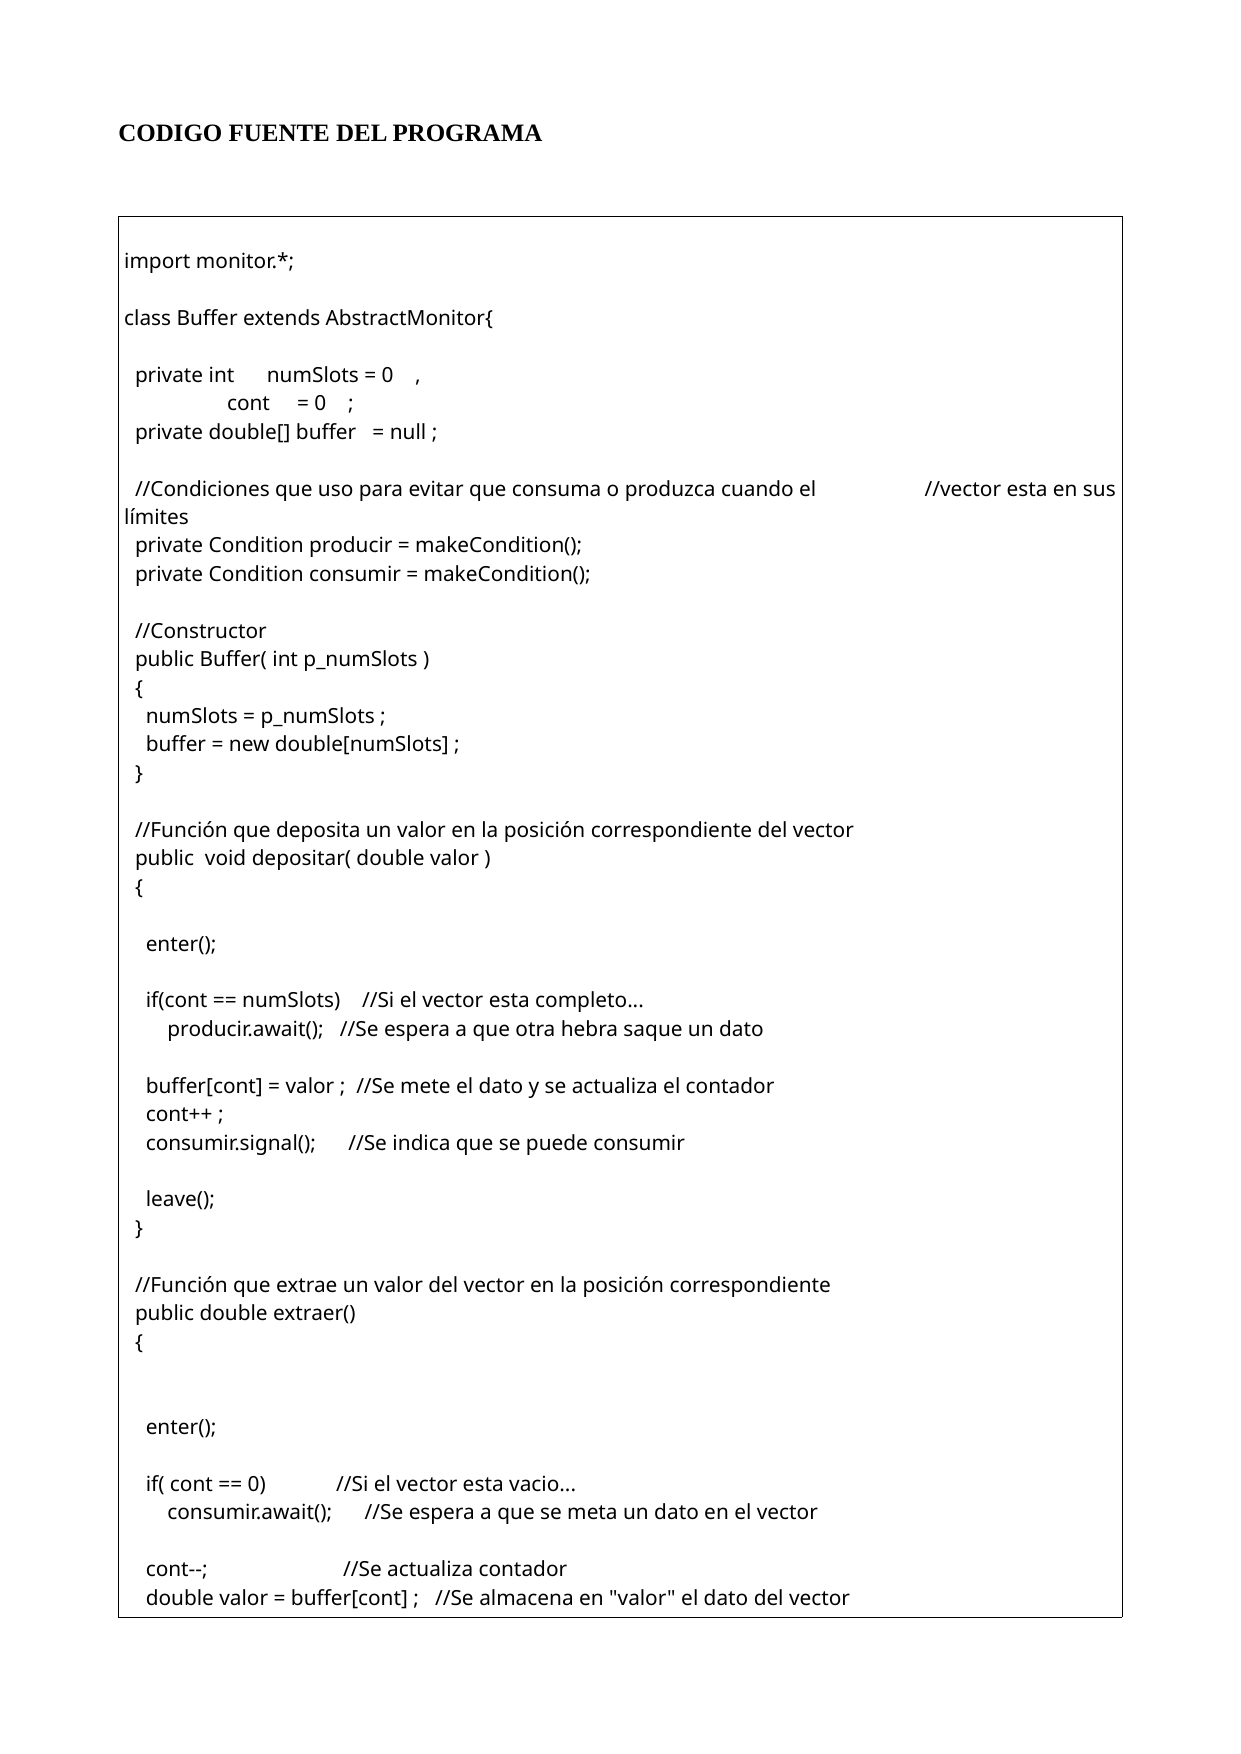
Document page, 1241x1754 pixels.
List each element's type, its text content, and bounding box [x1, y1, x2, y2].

table_header import monitor.*; class Buffer extends AbstractMonitor{ private int numSlots = 0 , cont = 0 ; private double[] buffer = null ; //Condiciones que uso para evitar que consuma o produzca cuando el //vector esta en sus límites private Condition producir = makeCondition(); private Condition consumir = makeCondition(); //Constructor public Buffer( int p_numSlots ) { numSlots = p_numSlots ; buffer = new double[numSlots] ; } //Función que deposita un valor en la posición correspondiente del vector public void depositar( double valor ) { enter(); if(cont == numSlots) //Si el vector esta completo... producir.await(); //Se espera a que otra hebra saque un dato buffer[cont] = valor ; //Se mete el dato y se actualiza el contador cont++ ; consumir.signal(); //Se indica que se puede consumir leave(); } //Función que extrae un valor del vector en la posición correspondiente public double extraer() { enter(); if( cont == 0) //Si el vector esta vacio... consumir.await(); //Se espera a que se meta un dato en el vector cont--; //Se actualiza contador double valor = buffer[cont] ; //Se almacena en "valor" el dato del vector [119, 217, 1122, 1617]
text CODIGO FUENTE DEL PROGRAMA [118, 118, 1122, 147]
